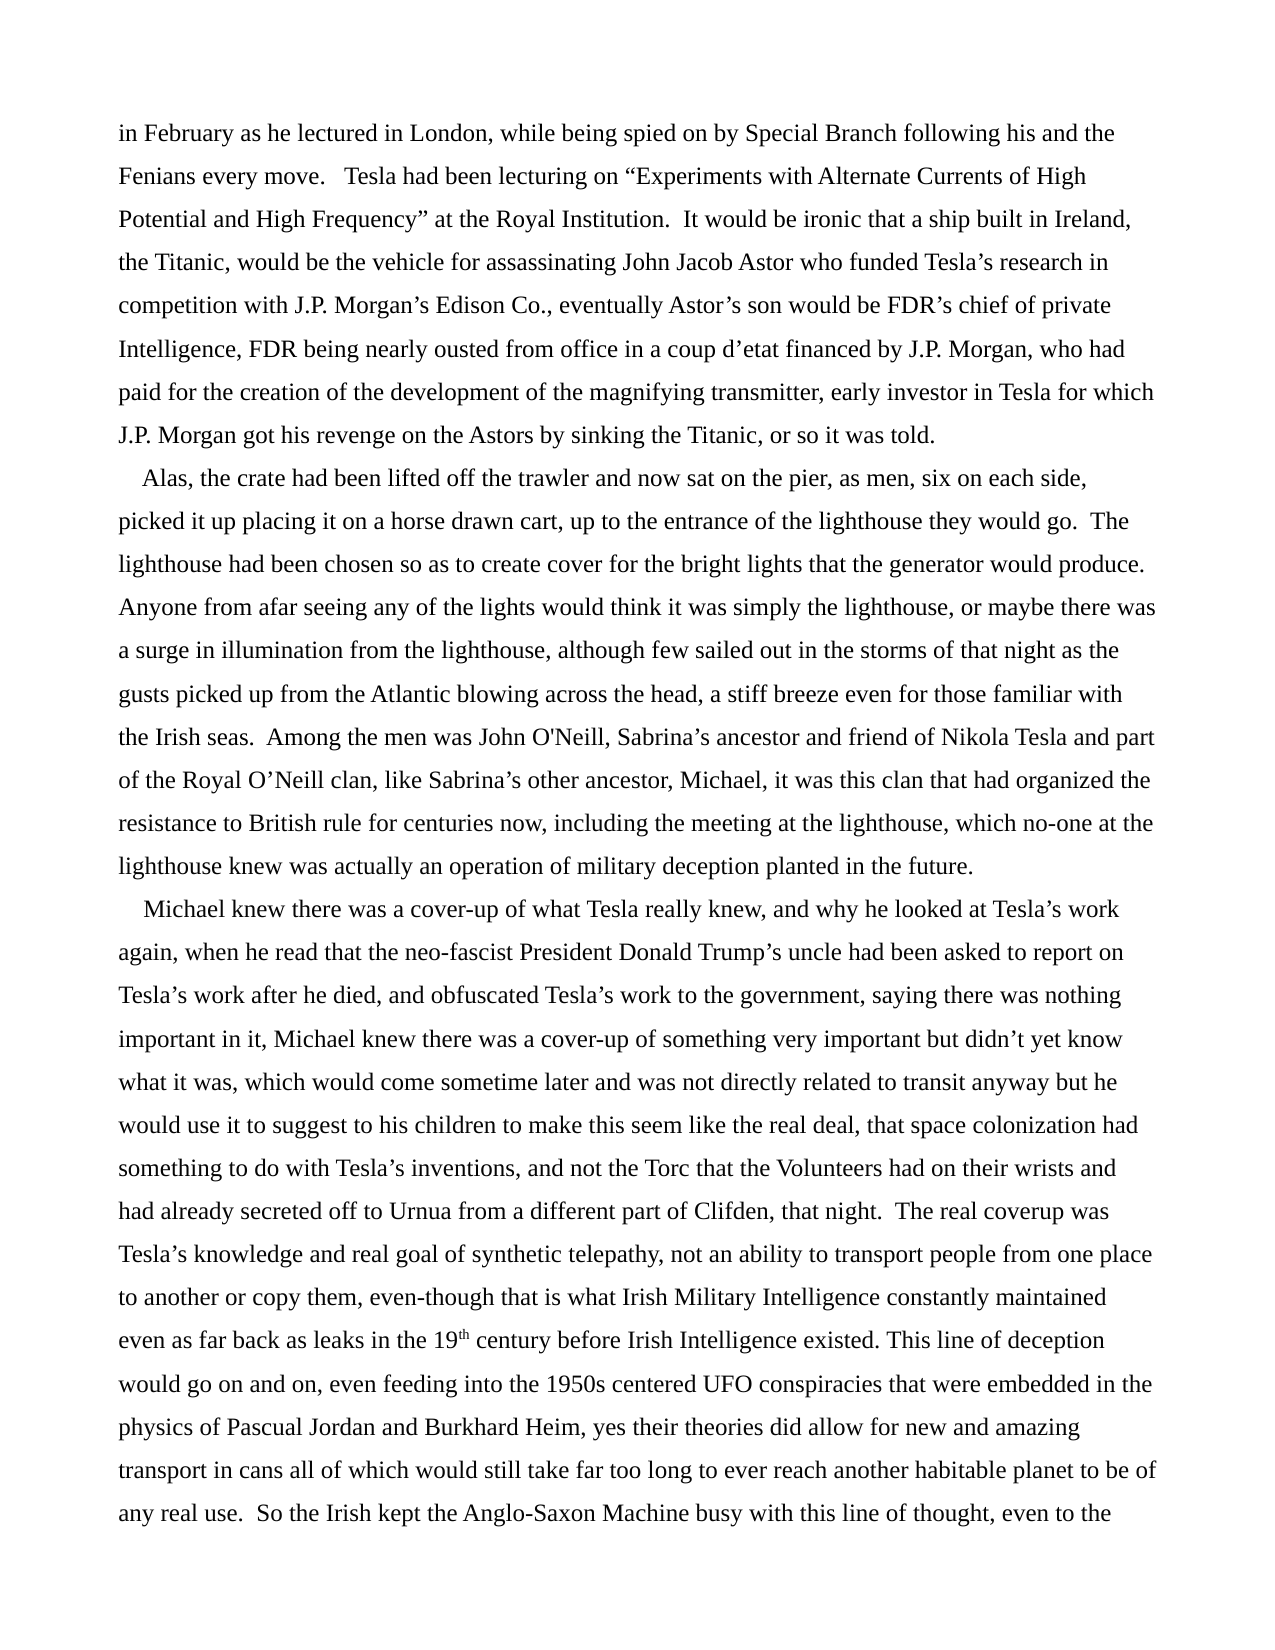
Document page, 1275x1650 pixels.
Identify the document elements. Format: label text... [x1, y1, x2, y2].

text Alas, the crate had been lifted off the trawler and now sat on the pier, as men, six on each side, picked it up placing it on a horse drawn cart, up to the entrance of the lighthouse they would go. The lighthouse had been chosen so as to create cover for the bright lights that the generator would produce. Anyone from afar seeing any of the lights would think it was simply the lighthouse, or maybe there was a surge in illumination from the lighthouse, although few sailed out in the storms of that night as the gusts picked up from the Atlantic blowing across the head, a stiff breeze even for those familiar with the Irish seas. Among the men was John O'Neill, Sabrina’s ancestor and friend of Nikola Tesla and part of the Royal O’Neill clan, like Sabrina’s other ancestor, Michael, it was this clan that had organized the resistance to British rule for centuries now, including the meeting at the lighthouse, which no-one at the lighthouse knew was actually an operation of military deception planted in the future. [118, 463, 1157, 880]
text Michael knew there was a cover-up of what Tesla really knew, and why he looked at Tesla’s work again, when he read that the neo-fascist President Donald Trump’s uncle had been asked to report on Tesla’s work after he died, and obfuscated Tesla’s work to the government, saying there was nothing important in it, Michael knew there was a cover-up of something very important but didn’t yet know what it was, which would come sometime later and was not directly related to transit anyway but he would use it to suggest to his children to make this seem like the real deal, that space colonization had something to do with Tesla’s inventions, and not the Torc that the Volunteers had on their wrists and had already secreted off to Urnua from a different part of Clifden, that night. The real coverup was Tesla’s knowledge and real goal of synthetic telepathy, not an ability to transport people from one place to another or copy them, even-though that is what Irish Military Intelligence constantly maintained even as far back as leaks in the 19th century before Irish Intelligence existed. This line of deception would go on and on, even feeding into the 1950s centered UFO conspiracies that were embedded in the physics of Pascual Jordan and Burkhard Heim, yes their theories did allow for new and amazing transport in cans all of which would still take far too long to ever reach another habitable planet to be of any real use. So the Irish kept the Anglo-Saxon Machine busy with this line of thought, even to the [118, 894, 1157, 1527]
text in February as he lectured in London, while being spied on by Special Branch following his and the Fenians every move. Tesla had been lecturing on “Experiments with Alternate Currents of High Potential and High Frequency” at the Royal Institution. It would be ironic that a ship built in Ireland, the Titanic, would be the vehicle for assassinating John Jacob Astor who funded Tesla’s research in competition with J.P. Morgan’s Edison Co., eventually Astor’s son would be FDR’s chief of private Intelligence, FDR being nearly ousted from office in a coup d’etat financed by J.P. Morgan, who had paid for the creation of the development of the magnifying transmitter, early investor in Tesla for which J.P. Morgan got his revenge on the Astors by sinking the Titanic, or so it was told. [118, 118, 1157, 449]
